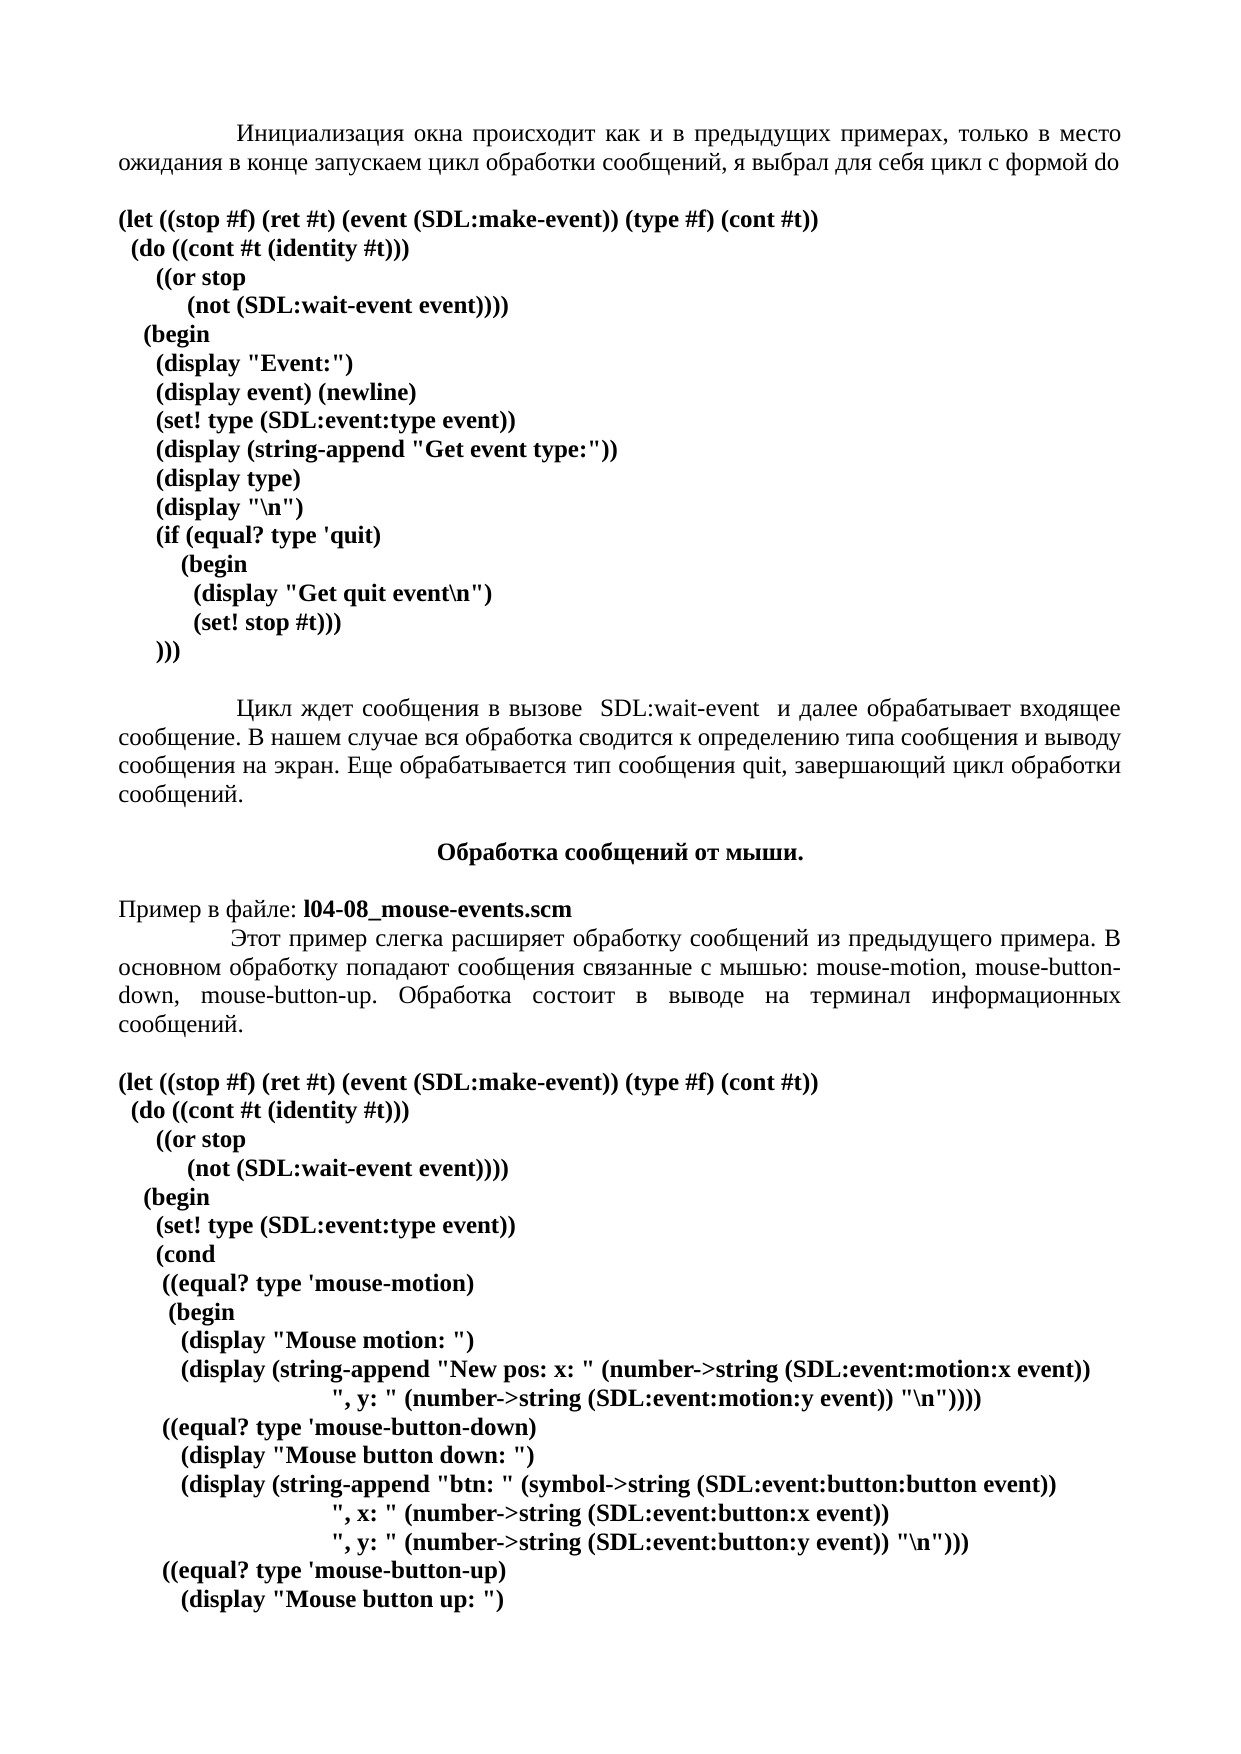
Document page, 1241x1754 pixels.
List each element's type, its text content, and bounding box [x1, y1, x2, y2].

text ((or stop [118, 1124, 1122, 1153]
text Этот пример слегка расширяет обработку сообщений из предыдущего примера. В основном обработку попадают сообщения связанные с мышью: mouse-motion, mouse-button-down, mouse-button-up. Обработка состоит в выводе на терминал информационных сообщений. [118, 923, 1122, 1038]
text (display "Event:") [118, 348, 1122, 377]
text (display event) (newline) [118, 377, 1122, 406]
text ))) [118, 636, 1122, 664]
text (display (string-append "Get event type:")) [118, 434, 1122, 463]
text (display type) [118, 463, 1122, 492]
text (display "\n") [118, 492, 1122, 521]
text (do ((cont #t (identity #t))) [118, 233, 1122, 262]
text (not (SDL:wait-event event)))) [118, 1153, 1122, 1182]
text (not (SDL:wait-event event)))) [118, 291, 1122, 319]
text (begin [118, 1297, 1122, 1326]
text (display "Get quit event\n") [118, 578, 1122, 607]
text ", y: " (number->string (SDL:event:motion:y event)) "\n")))) [118, 1383, 1122, 1412]
text (let ((stop #f) (ret #t) (event (SDL:make-event)) (type #f) (cont #t)) [118, 204, 1122, 233]
text Обработка сообщений от мыши. [118, 837, 1122, 866]
text (begin [118, 319, 1122, 348]
text (display (string-append "New pos: x: " (number->string (SDL:event:motion:x event)) [118, 1354, 1122, 1383]
text ", y: " (number->string (SDL:event:button:y event)) "\n"))) [118, 1527, 1122, 1556]
text (begin [118, 549, 1122, 578]
text Цикл ждет сообщения в вызове SDL:wait-event и далее обрабатывает входящее сообщение. В нашем случае вся обработка сводится к определению типа сообщения и выводу сообщения на экран. Еще обрабатывается тип сообщения quit, завершающий цикл обработки сообщений. [118, 693, 1122, 808]
text (display "Mouse button down: ") [118, 1441, 1122, 1469]
text Инициализация окна происходит как и в предыдущих примерах, только в место ожидания в конце запускаем цикл обработки сообщений, я выбрал для себя цикл с формой do [118, 118, 1122, 176]
text (begin [118, 1182, 1122, 1211]
text (do ((cont #t (identity #t))) [118, 1096, 1122, 1124]
text (display "Mouse motion: ") [118, 1326, 1122, 1354]
text (display (string-append "btn: " (symbol->string (SDL:event:button:button event)) [118, 1469, 1122, 1498]
text ((equal? type 'mouse-motion) [118, 1268, 1122, 1297]
text (set! type (SDL:event:type event)) [118, 406, 1122, 434]
text (cond [118, 1239, 1122, 1268]
text ", x: " (number->string (SDL:event:button:x event)) [118, 1498, 1122, 1527]
text ((equal? type 'mouse-button-down) [118, 1412, 1122, 1441]
text (display "Mouse button up: ") [118, 1584, 1122, 1613]
text Пример в файле: l04-08_mouse-events.scm [118, 894, 1122, 923]
text (if (equal? type 'quit) [118, 521, 1122, 549]
text ((equal? type 'mouse-button-up) [118, 1556, 1122, 1584]
text ((or stop [118, 262, 1122, 291]
text (let ((stop #f) (ret #t) (event (SDL:make-event)) (type #f) (cont #t)) [118, 1067, 1122, 1096]
text (set! stop #t))) [118, 607, 1122, 636]
text (set! type (SDL:event:type event)) [118, 1211, 1122, 1239]
